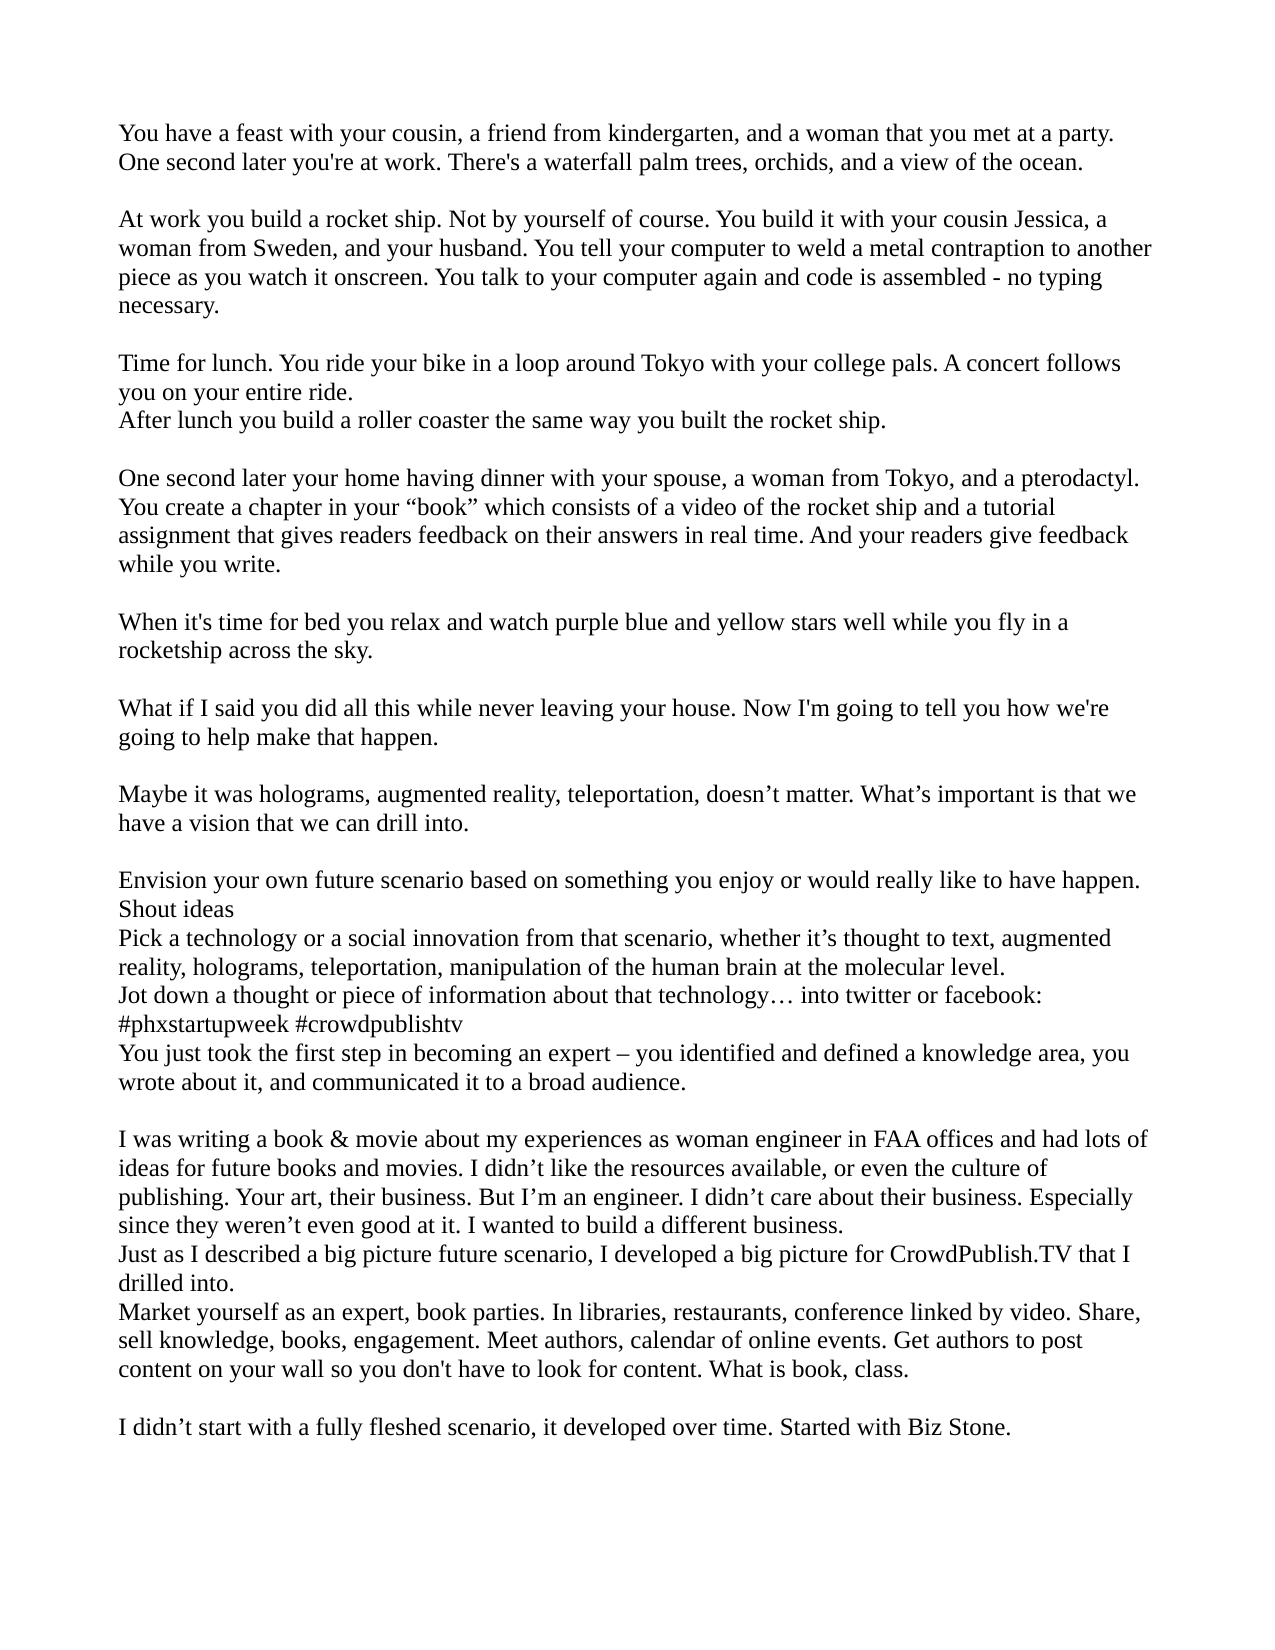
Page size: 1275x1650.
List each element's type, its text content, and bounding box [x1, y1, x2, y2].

text I didn’t start with a fully fleshed scenario, it developed over time. Started with Biz Stone. [118, 1412, 1157, 1441]
text Market yourself as an expert, book parties. In libraries, restaurants, conference linked by video. Share, sell knowledge, books, engagement. Meet authors, calendar of online events. Get authors to post content on your wall so you don't have to look for content. What is book, class. [118, 1297, 1157, 1383]
text Pick a technology or a social innovation from that scenario, whether it’s thought to text, augmented reality, holograms, teleportation, manipulation of the human brain at the molecular level. [118, 923, 1157, 981]
text Maybe it was holograms, augmented reality, teleportation, doesn’t matter. What’s important is that we have a vision that we can drill into. [118, 779, 1157, 837]
text Shout ideas [118, 894, 1157, 923]
text Envision your own future scenario based on something you enjoy or would really like to have happen. [118, 866, 1157, 894]
text Just as I described a big picture future scenario, I developed a big picture for CrowdPublish.TV that I drilled into. [118, 1239, 1157, 1297]
text Jot down a thought or piece of information about that technology… into twitter or facebook: #phxstartupweek #crowdpublishtv [118, 981, 1157, 1038]
text You just took the first step in becoming an expert – you identified and defined a knowledge area, you wrote about it, and communicated it to a broad audience. [118, 1038, 1157, 1096]
text One second later your home having dinner with your spouse, a woman from Tokyo, and a pterodactyl. You create a chapter in your “book” which consists of a video of the rocket ship and a tutorial assignment that gives readers feedback on their answers in real time. And your readers give feedback while you write. [118, 463, 1157, 578]
text What if I said you did all this while never leaving your house. Now I'm going to tell you how we're going to help make that happen. [118, 693, 1157, 751]
text When it's time for bed you relax and watch purple blue and yellow stars well while you fly in a rocketship across the sky. [118, 578, 1157, 664]
text Time for lunch. You ride your bike in a loop around Tokyo with your college pals. A concert follows you on your entire ride. After lunch you build a roller coaster the same way you built the rocket ship. [118, 348, 1157, 434]
text At work you build a rocket ship. Not by yourself of course. You build it with your cousin Jessica, a woman from Sweden, and your husband. You tell your computer to weld a metal contraption to another piece as you watch it onscreen. You talk to your computer again and code is assembled - no typing necessary. [118, 204, 1157, 319]
text I was writing a book & movie about my experiences as woman engineer in FAA offices and had lots of ideas for future books and movies. I didn’t like the resources available, or even the culture of publishing. Your art, their business. But I’m an engineer. I didn’t care about their business. Especially since they weren’t even good at it. I wanted to build a different business. [118, 1124, 1157, 1239]
text You have a feast with your cousin, a friend from kindergarten, and a woman that you met at a party. One second later you're at work. There's a waterfall palm trees, orchids, and a view of the ocean. [118, 118, 1157, 176]
